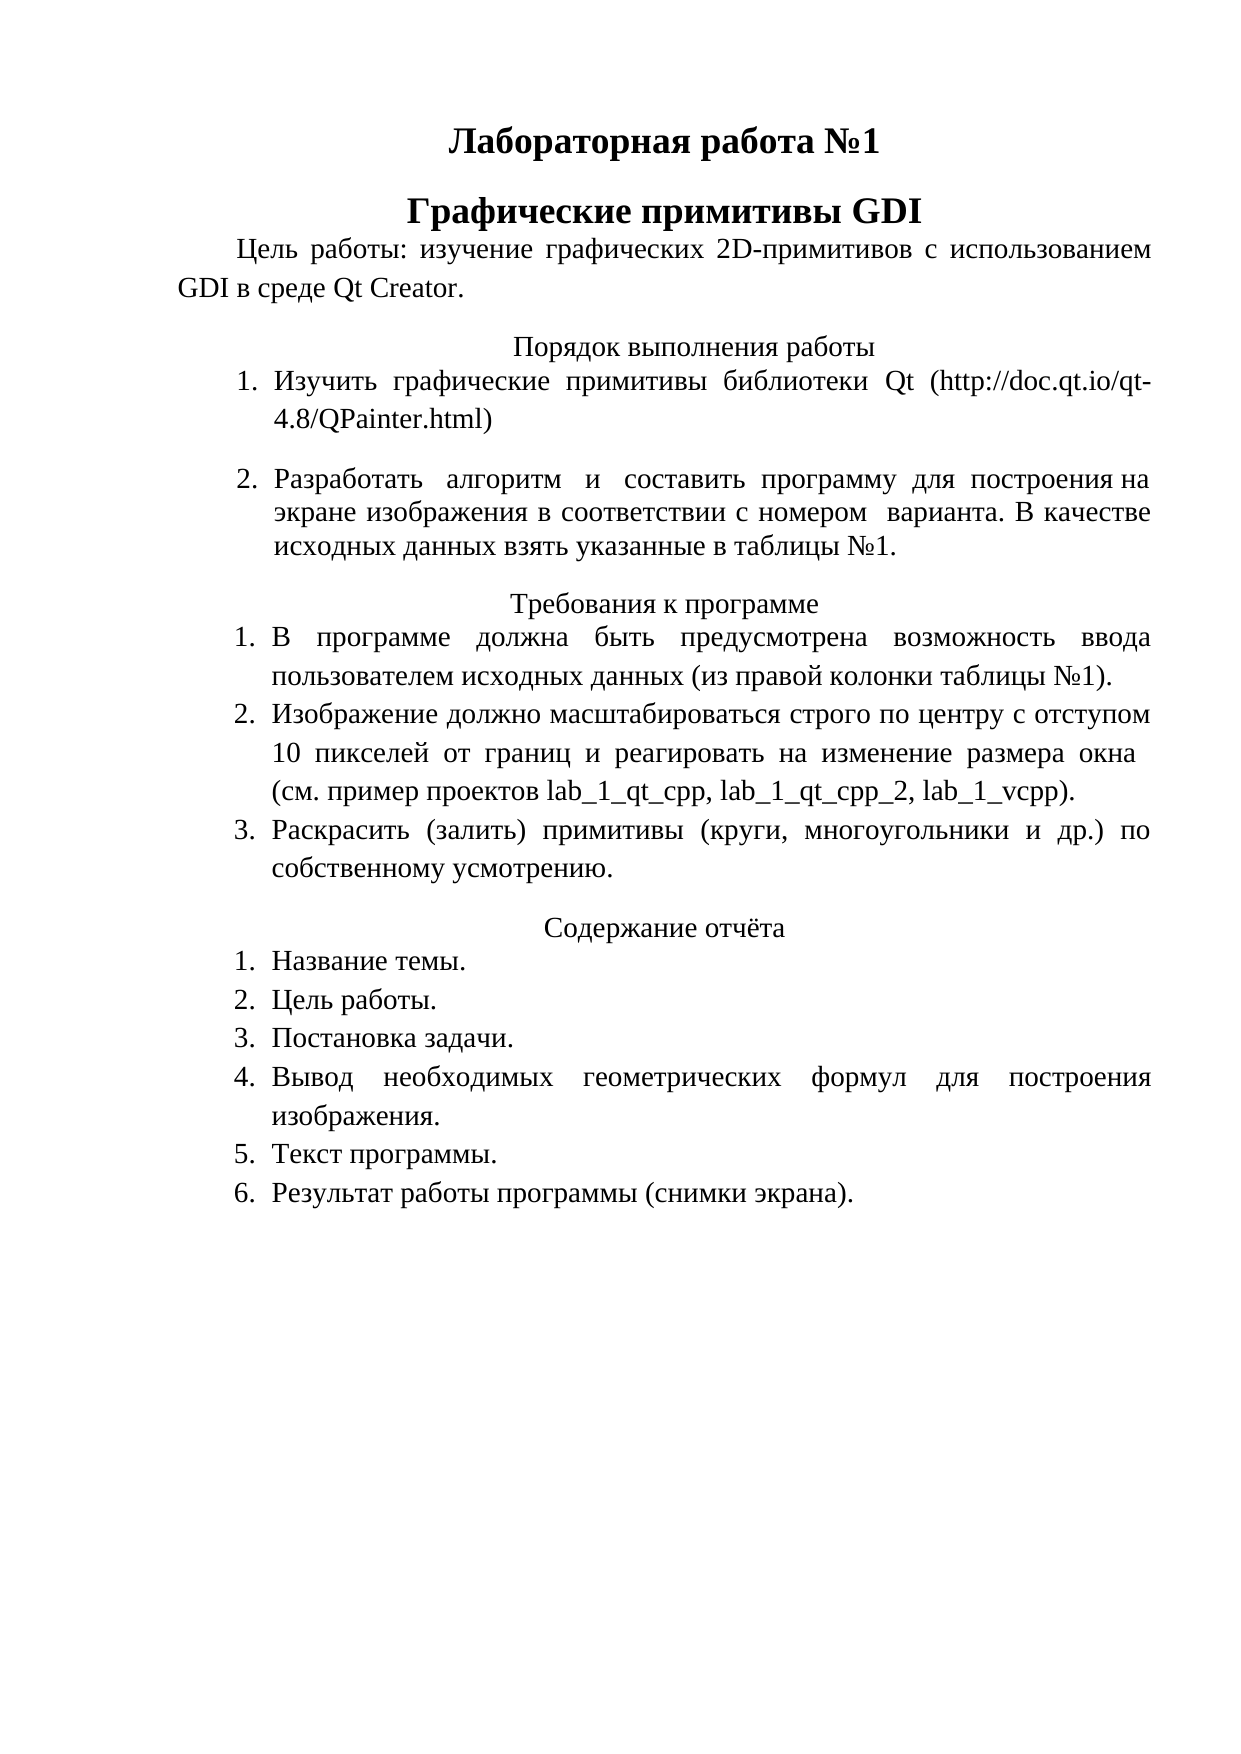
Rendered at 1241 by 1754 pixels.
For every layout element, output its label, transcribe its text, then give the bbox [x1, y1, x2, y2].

list Изучить графические примитивы библиотеки Qt (http://doc.qt.io/qt-4.8/QPainter.html) [236, 363, 1152, 435]
text Порядок выполнения работы [177, 329, 1152, 363]
list Разработать алгоритм и составить программу для построения на экране изображения в соответствии с номером варианта. В качестве исходных данных взять указанные в таблицы №1. [236, 461, 1152, 562]
list Результат работы программы (снимки экрана). [234, 1175, 1152, 1208]
list Название темы. [234, 943, 1152, 977]
list Постановка задачи. [234, 1021, 1152, 1054]
text Лабораторная работа №1 [177, 118, 1152, 161]
list Цель работы. [234, 982, 1152, 1016]
text Содержание отчёта [177, 910, 1152, 943]
text Требования к программе [177, 586, 1152, 619]
list Раскрасить (залить) примитивы (круги, многоугольники и др.) по собственному усмотрению. [234, 812, 1152, 884]
text Графические примитивы GDI [177, 188, 1152, 232]
list Изображение должно масштабироваться строго по центру с отступом 10 пикселей от границ и реагировать на изменение размера окна (см. пример проектов lab_1_qt_cpp, lab_1_qt_cpp_2, lab_1_vcpp). [234, 696, 1152, 807]
list Вывод необходимых геометрических формул для построения изображения. [234, 1059, 1152, 1131]
list В программе должна быть предусмотрена возможность ввода пользователем исходных данных (из правой колонки таблицы №1). [234, 619, 1152, 691]
list Текст программы. [234, 1136, 1152, 1170]
text Цель работы: изучение графических 2D-примитивов с использованием GDI в среде Qt Creator. [177, 232, 1152, 304]
